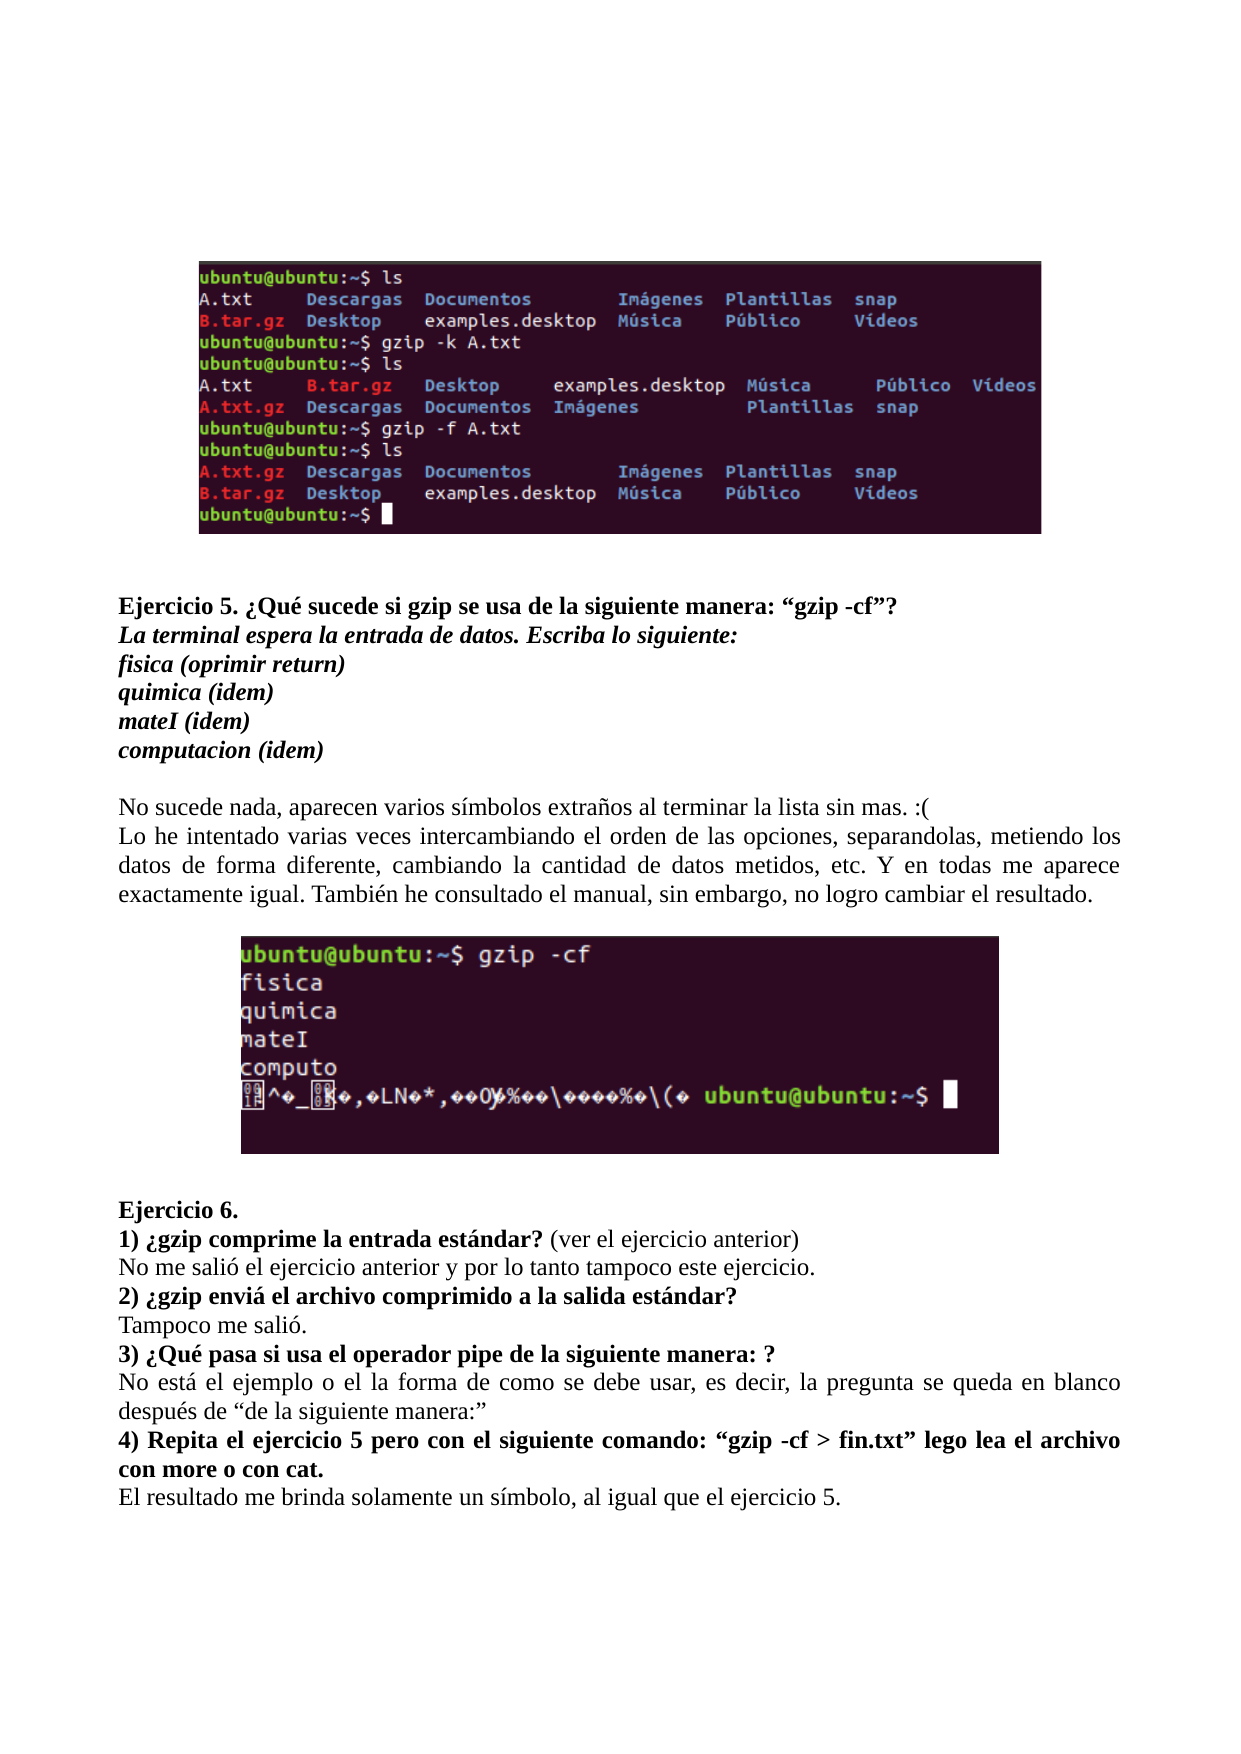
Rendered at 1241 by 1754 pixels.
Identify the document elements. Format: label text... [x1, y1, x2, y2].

text 3) ¿Qué pasa si usa el operador pipe de la siguiente manera: ? [118, 1339, 1122, 1367]
picture [198, 261, 1042, 534]
text No está el ejemplo o el la forma de como se debe usar, es decir, la pregunta se queda en blanco después de “de la siguiente manera:” [118, 1367, 1122, 1425]
text quimica (idem) [118, 677, 1122, 706]
text Tampoco me salió. [118, 1310, 1122, 1339]
text El resultado me brinda solamente un símbolo, al igual que el ejercicio 5. [118, 1482, 1122, 1511]
text No sucede nada, aparecen varios símbolos extraños al terminar la lista sin mas. :( [118, 792, 1122, 821]
text 4) Repita el ejercicio 5 pero con el siguiente comando: “gzip -cf > fin.txt” lego lea el archivo con more o con cat. [118, 1425, 1122, 1482]
text mateI (idem) [118, 706, 1122, 735]
text La terminal espera la entrada de datos. Escriba lo siguiente: [118, 620, 1122, 649]
picture [241, 936, 999, 1154]
text Ejercicio 6. [118, 1195, 1122, 1224]
text computacion (idem) [118, 735, 1122, 764]
text fisica (oprimir return) [118, 649, 1122, 677]
text 2) ¿gzip enviá el archivo comprimido a la salida estándar? [118, 1281, 1122, 1310]
text 1) ¿gzip comprime la entrada estándar? (ver el ejercicio anterior) [118, 1224, 1122, 1252]
text Ejercicio 5. ¿Qué sucede si gzip se usa de la siguiente manera: “gzip -cf”? [118, 591, 1122, 620]
text No me salió el ejercicio anterior y por lo tanto tampoco este ejercicio. [118, 1252, 1122, 1281]
text Lo he intentado varias veces intercambiando el orden de las opciones, separandolas, metiendo los datos de forma diferente, cambiando la cantidad de datos metidos, etc. Y en todas me aparece exactamente igual. También he consultado el manual, sin embargo, no logro cambiar el resultado. [118, 821, 1122, 907]
